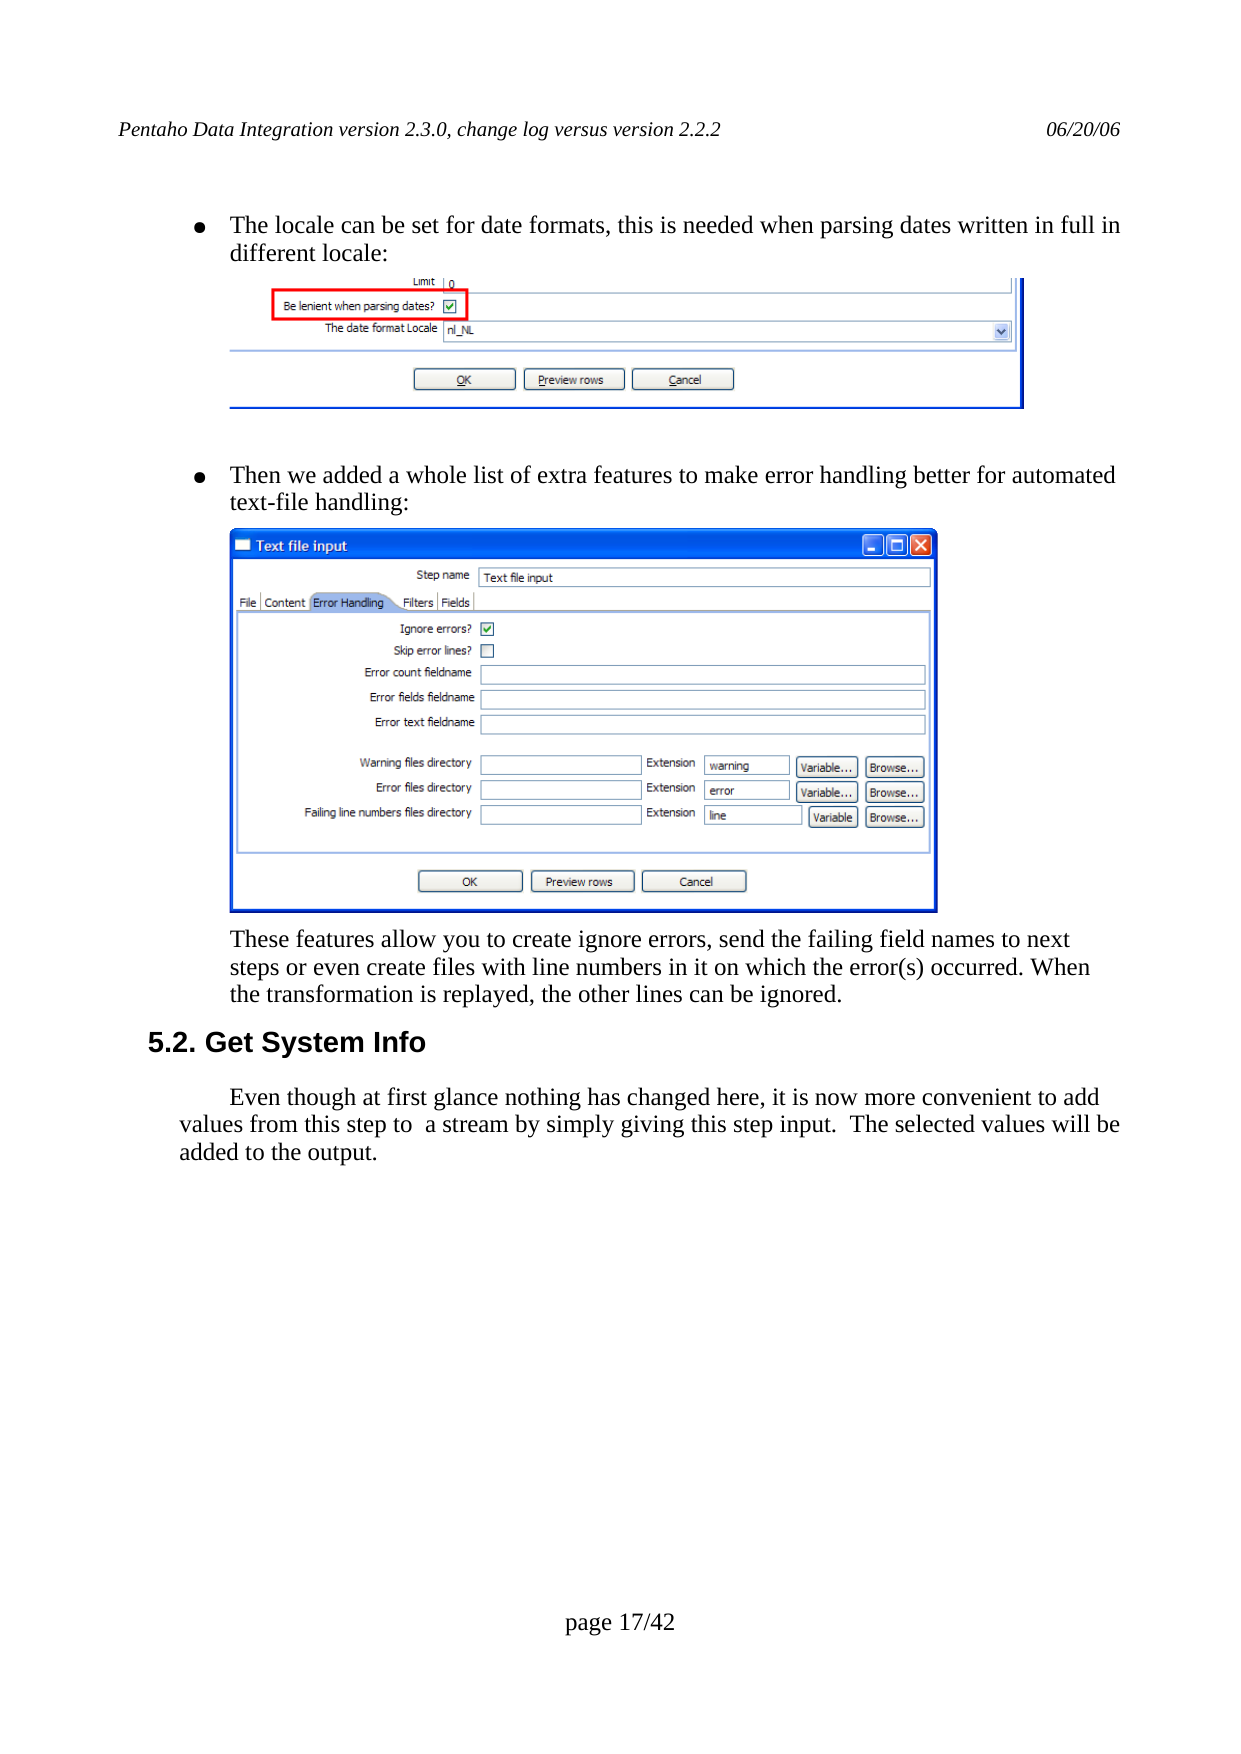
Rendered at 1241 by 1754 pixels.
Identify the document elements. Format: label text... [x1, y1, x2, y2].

subtitle Get System Info [148, 1026, 1122, 1059]
list These features allow you to create ignore errors, send the failing field names to next steps or even create files with line numbers in it on which the error(s) occurred. When the transformation is replayed, the other lines can be ignored. [192, 925, 1122, 1008]
text Even though at first glance nothing has changed here, it is now more convenient to add values from this step to a stream by simply giving this step input. The selected values will be added to the output. [179, 1083, 1122, 1166]
list Then we added a whole list of extra features to make error handling better for automated text-file handling: [192, 461, 1122, 516]
picture [229, 528, 938, 913]
list The locale can be set for date formats, this is needed when parsing dates written in full in different locale: [192, 211, 1122, 266]
